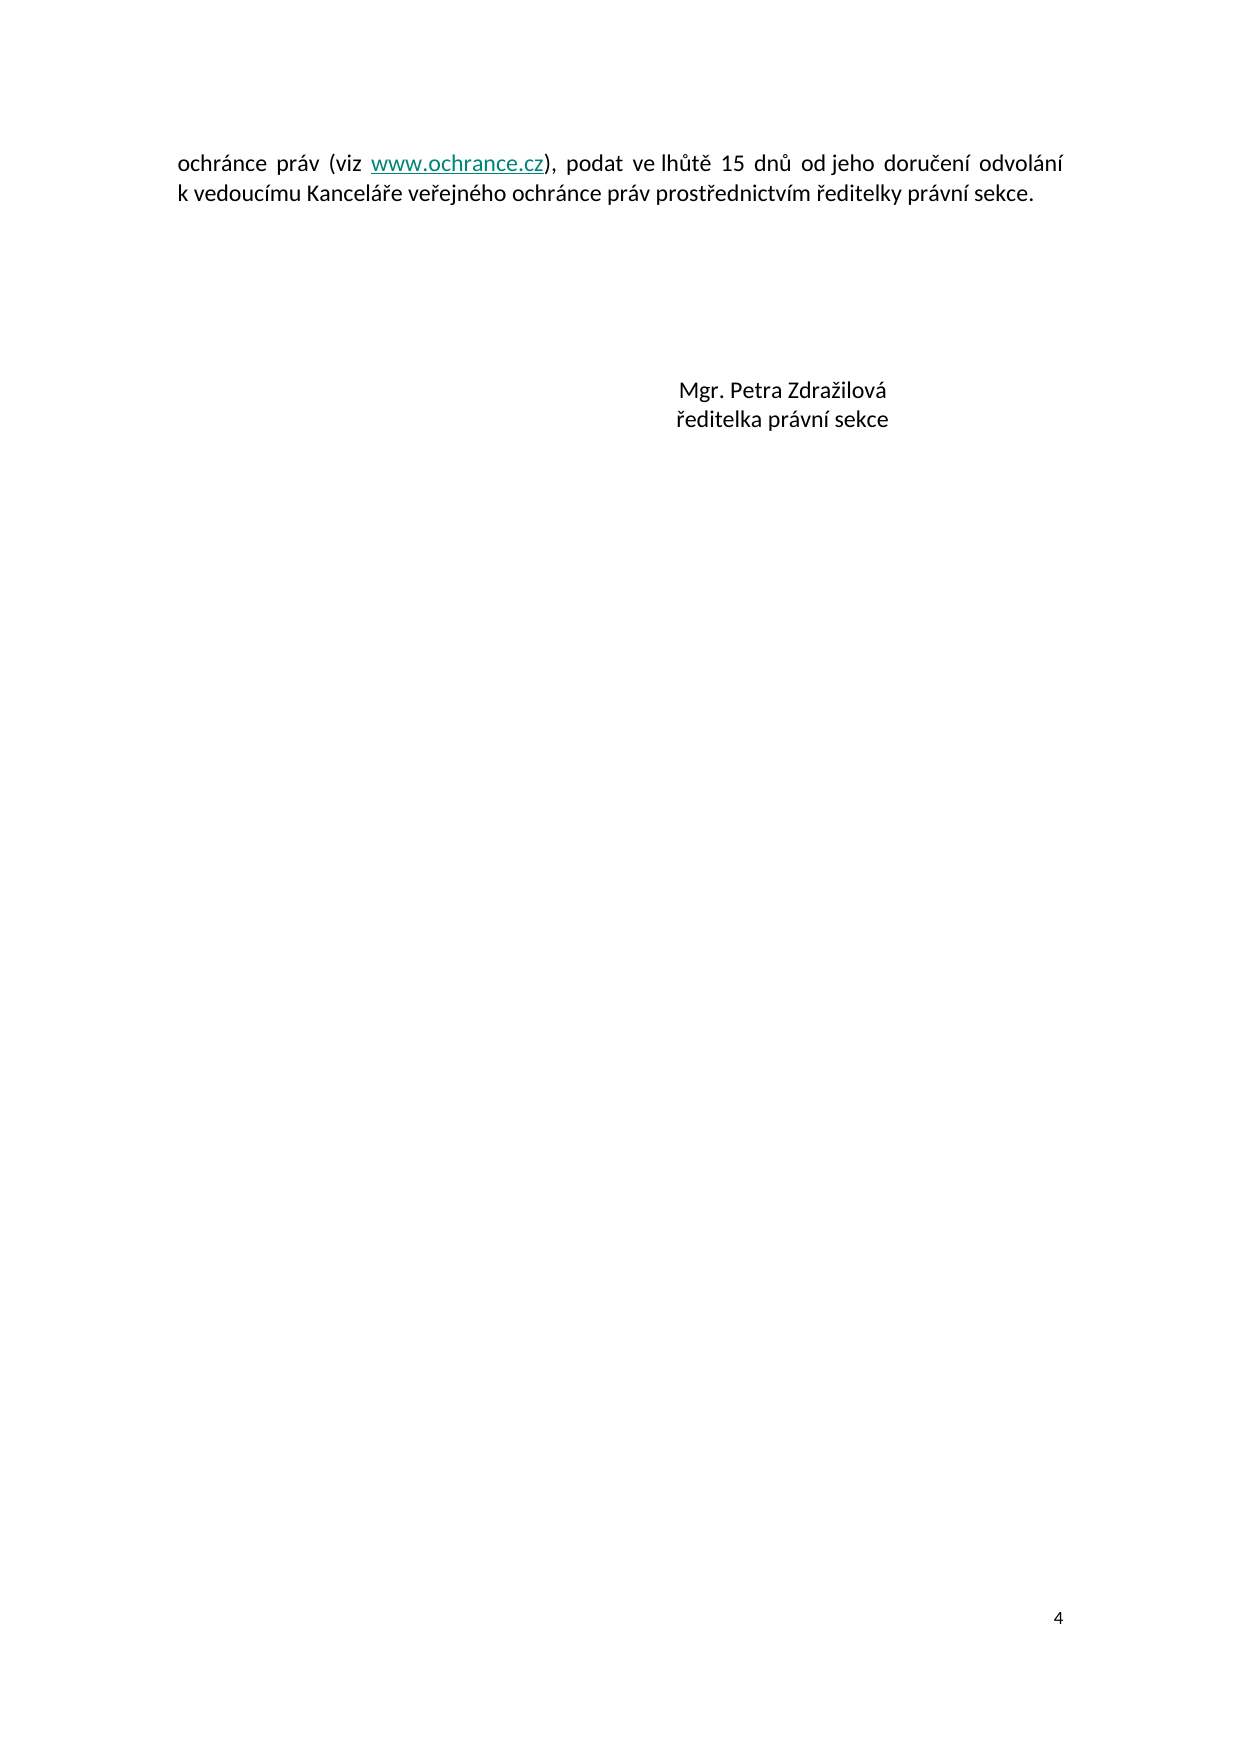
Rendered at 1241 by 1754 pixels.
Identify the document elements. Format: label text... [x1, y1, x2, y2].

text Mgr. Petra Zdražilová [502, 375, 1063, 404]
text ředitelka právní sekce [502, 404, 1063, 433]
text ochránce práv (viz www.ochrance.cz), podat ve lhůtě 15 dnů od jeho doručení odvolání k vedoucímu Kanceláře veřejného ochránce práv prostřednictvím ředitelky právní sekce. [177, 148, 1063, 208]
